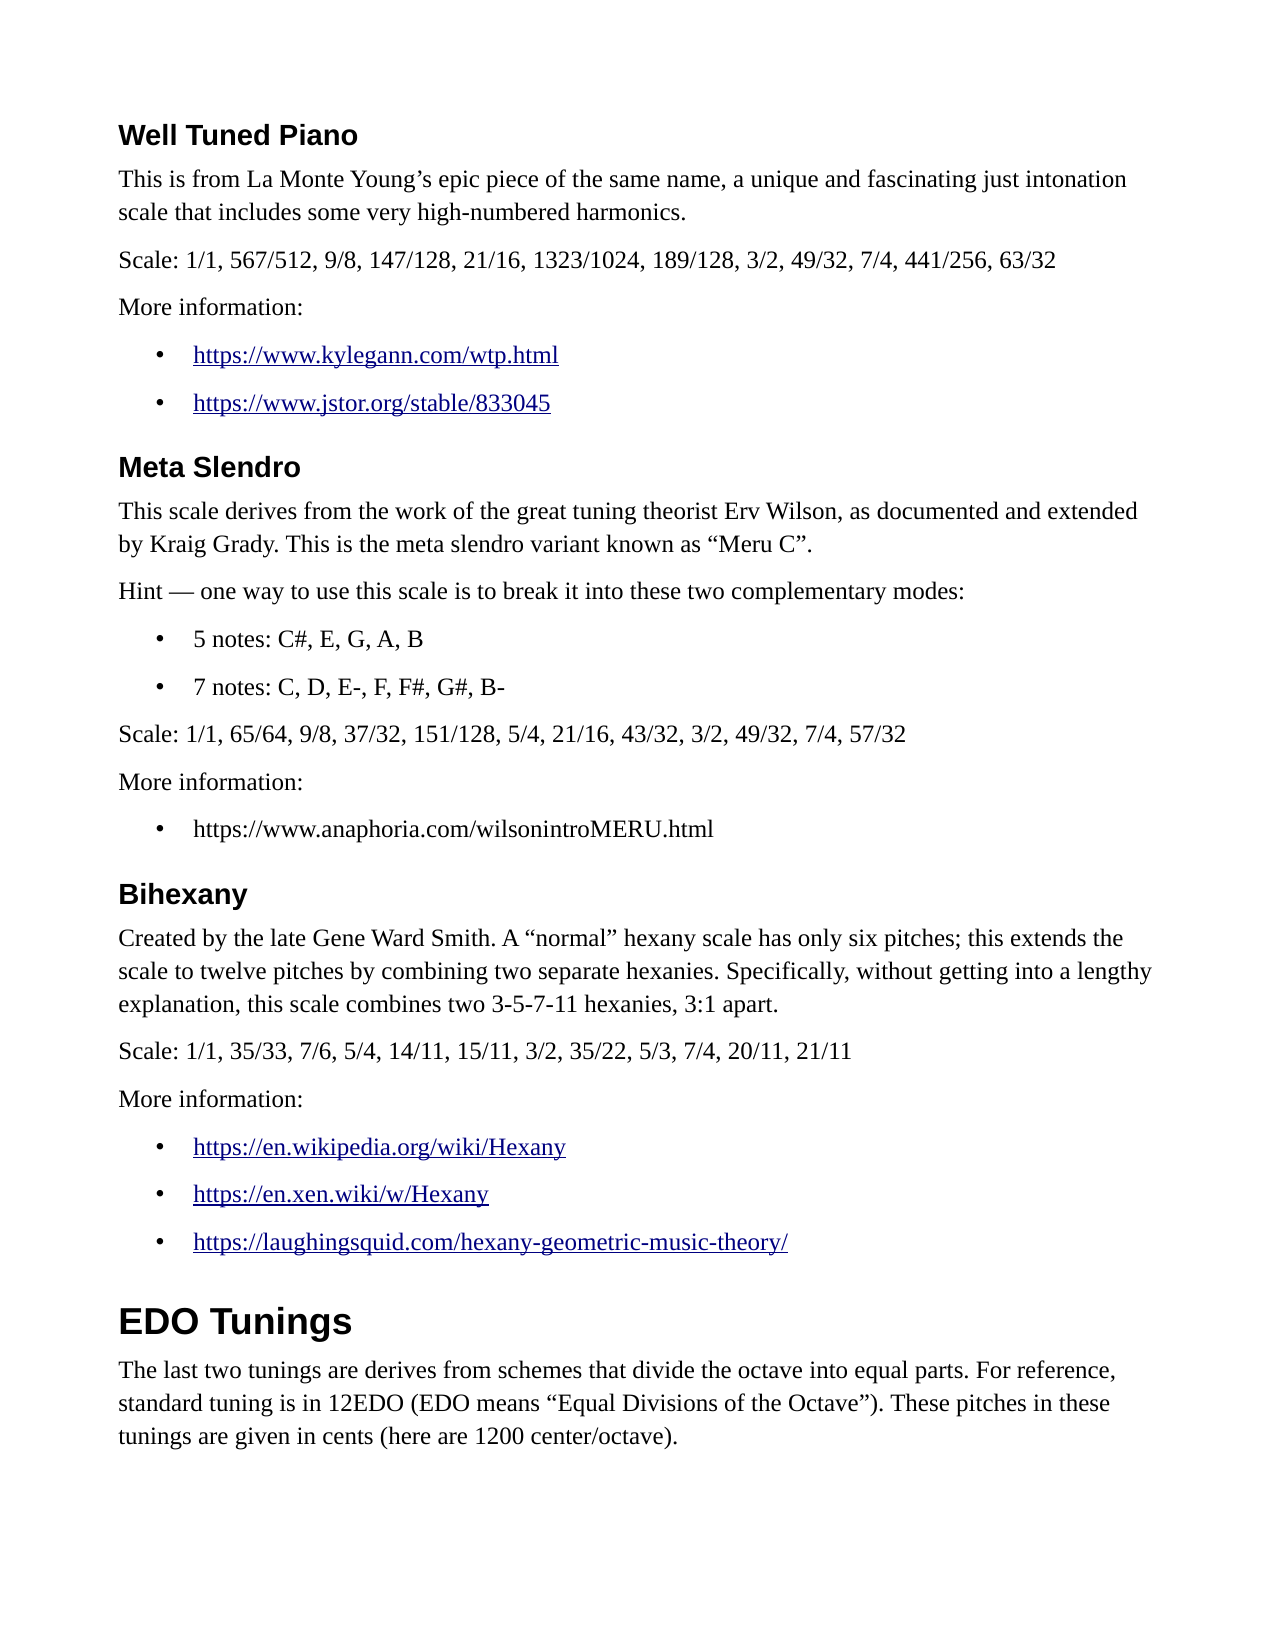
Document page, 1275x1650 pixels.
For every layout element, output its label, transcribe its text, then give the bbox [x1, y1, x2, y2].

text Scale: 1/1, 65/64, 9/8, 37/32, 151/128, 5/4, 21/16, 43/32, 3/2, 49/32, 7/4, 57/32 [118, 719, 1157, 748]
subtitle Well Tuned Piano [118, 118, 1157, 152]
list https://en.wikipedia.org/wiki/Hexany [156, 1132, 1157, 1160]
list https://en.xen.wiki/w/Hexany [156, 1179, 1157, 1208]
text More information: [118, 292, 1157, 321]
list https://www.kylegann.com/wtp.html [156, 340, 1157, 369]
text This scale derives from the work of the great tuning theorist Erv Wilson, as documented and extended by Kraig Grady. This is the meta slendro variant known as “Meru C”. [118, 496, 1157, 558]
list 5 notes: C#, E, G, A, B [156, 624, 1157, 653]
list 7 notes: C, D, E-, F, F#, G#, B- [156, 672, 1157, 700]
text The last two tunings are derives from schemes that divide the octave into equal parts. For reference, standard tuning is in 12EDO (EDO means “Equal Divisions of the Octave”). These pitches in these tunings are given in cents (here are 1200 center/octave). [118, 1355, 1157, 1450]
subtitle Meta Slendro [118, 450, 1157, 483]
subtitle EDO Tunings [118, 1299, 1157, 1342]
text Scale: 1/1, 35/33, 7/6, 5/4, 14/11, 15/11, 3/2, 35/22, 5/3, 7/4, 20/11, 21/11 [118, 1036, 1157, 1065]
list https://www.anaphoria.com/wilsonintroMERU.html [156, 814, 1157, 843]
text Scale: 1/1, 567/512, 9/8, 147/128, 21/16, 1323/1024, 189/128, 3/2, 49/32, 7/4, 441/256, 63/32 [118, 245, 1157, 273]
text Created by the late Gene Ward Smith. A “normal” hexany scale has only six pitches; this extends the scale to twelve pitches by combining two separate hexanies. Specifically, without getting into a lengthy explanation, this scale combines two 3-5-7-11 hexanies, 3:1 apart. [118, 923, 1157, 1017]
list https://laughingsquid.com/hexany-geometric-music-theory/ [156, 1227, 1157, 1256]
subtitle Bihexany [118, 877, 1157, 910]
text Hint — one way to use this scale is to break it into these two complementary modes: [118, 576, 1157, 605]
text More information: [118, 1084, 1157, 1113]
text This is from La Monte Young’s epic piece of the same name, a unique and fascinating just intonation scale that includes some very high-numbered harmonics. [118, 164, 1157, 226]
text More information: [118, 767, 1157, 796]
list https://www.jstor.org/stable/833045 [156, 388, 1157, 416]
